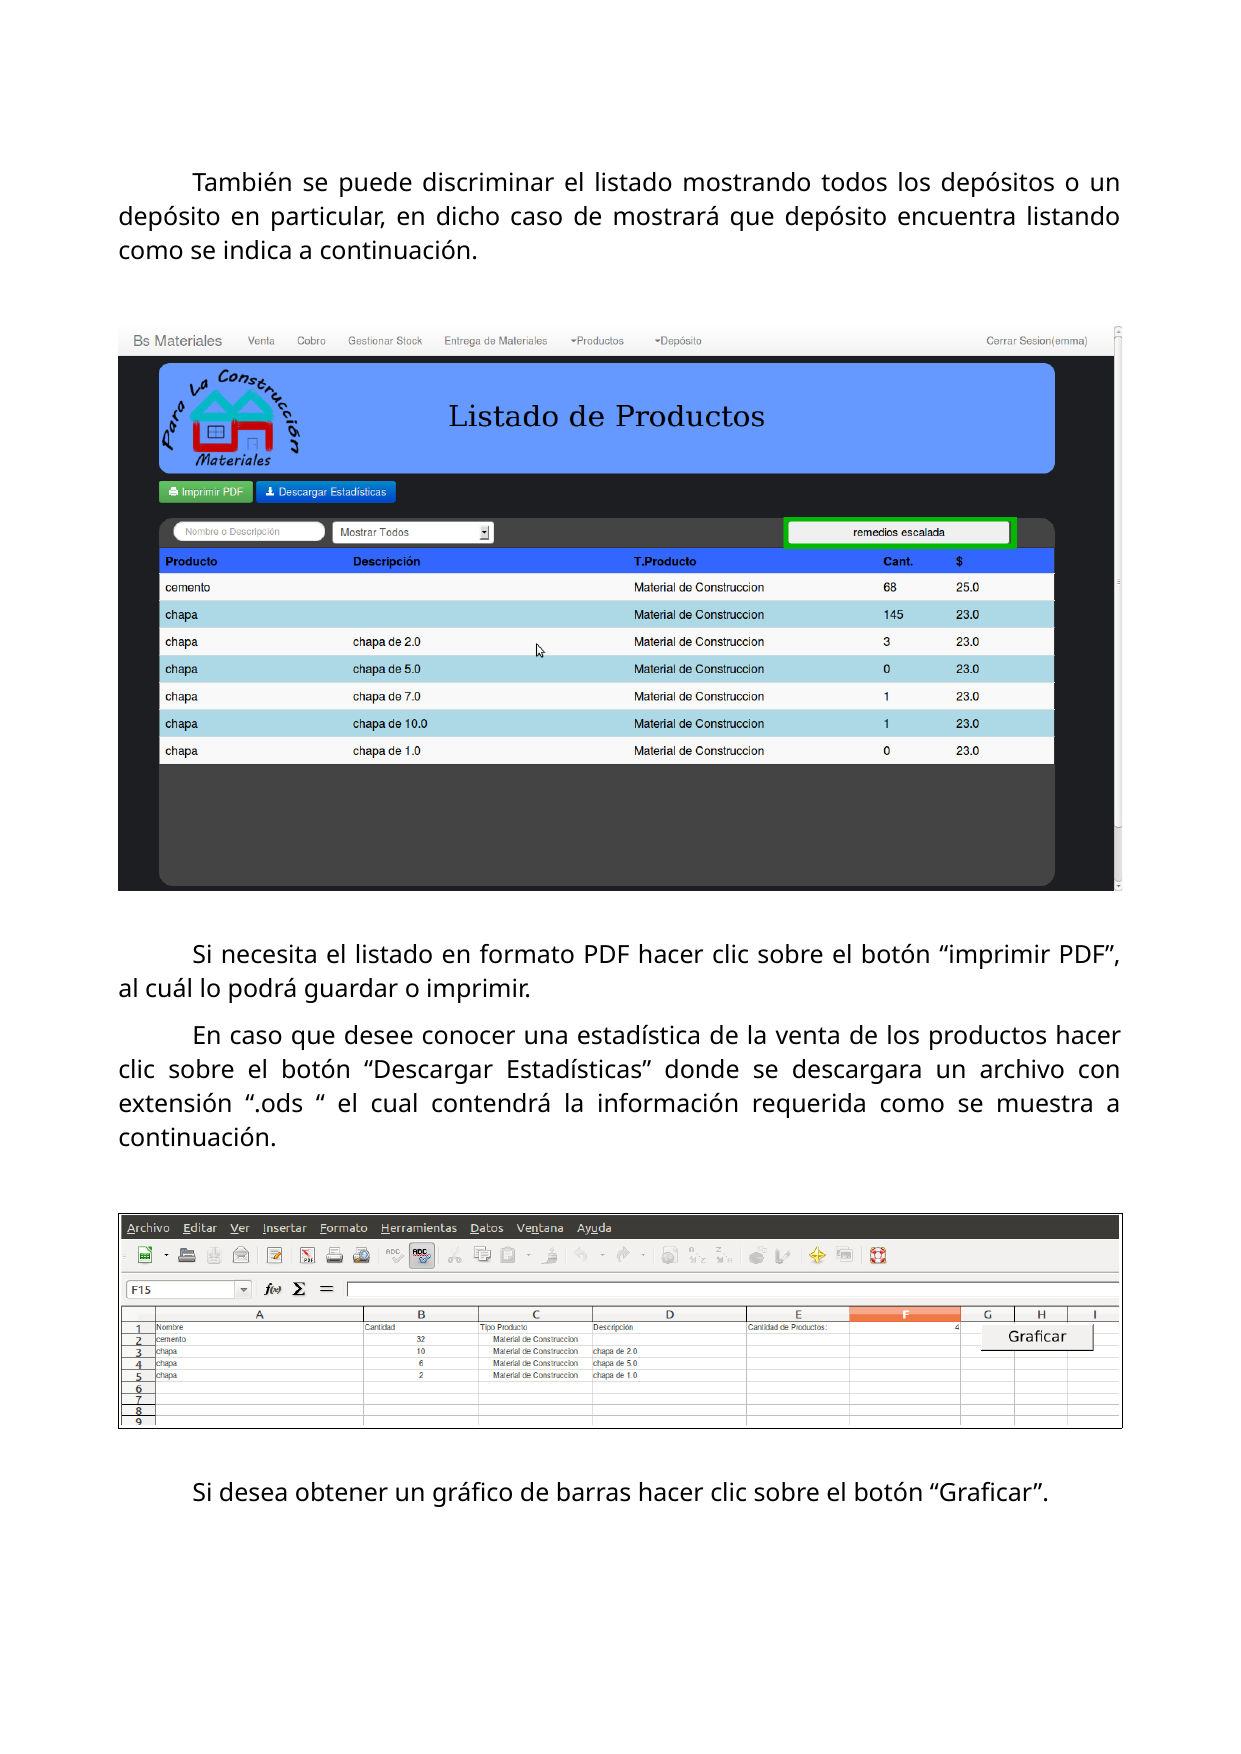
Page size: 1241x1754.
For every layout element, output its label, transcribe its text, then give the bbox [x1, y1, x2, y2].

text Si desea obtener un gráfico de barras hacer clic sobre el botón “Graficar”. [118, 1474, 1122, 1508]
picture [118, 326, 1123, 891]
text También se puede discriminar el listado mostrando todos los depósitos o un depósito en particular, en dicho caso de mostrará que depósito encuentra listando como se indica a continuación. [118, 165, 1122, 267]
text Si necesita el listado en formato PDF hacer clic sobre el botón “imprimir PDF”, al cuál lo podrá guardar o imprimir. [118, 937, 1122, 1005]
picture [121, 1215, 1119, 1425]
text En caso que desee conocer una estadística de la venta de los productos hacer clic sobre el botón “Descargar Estadísticas” donde se descargara un archivo con extensión “.ods “ el cual contendrá la información requerida como se muestra a continuación. [118, 1017, 1122, 1154]
